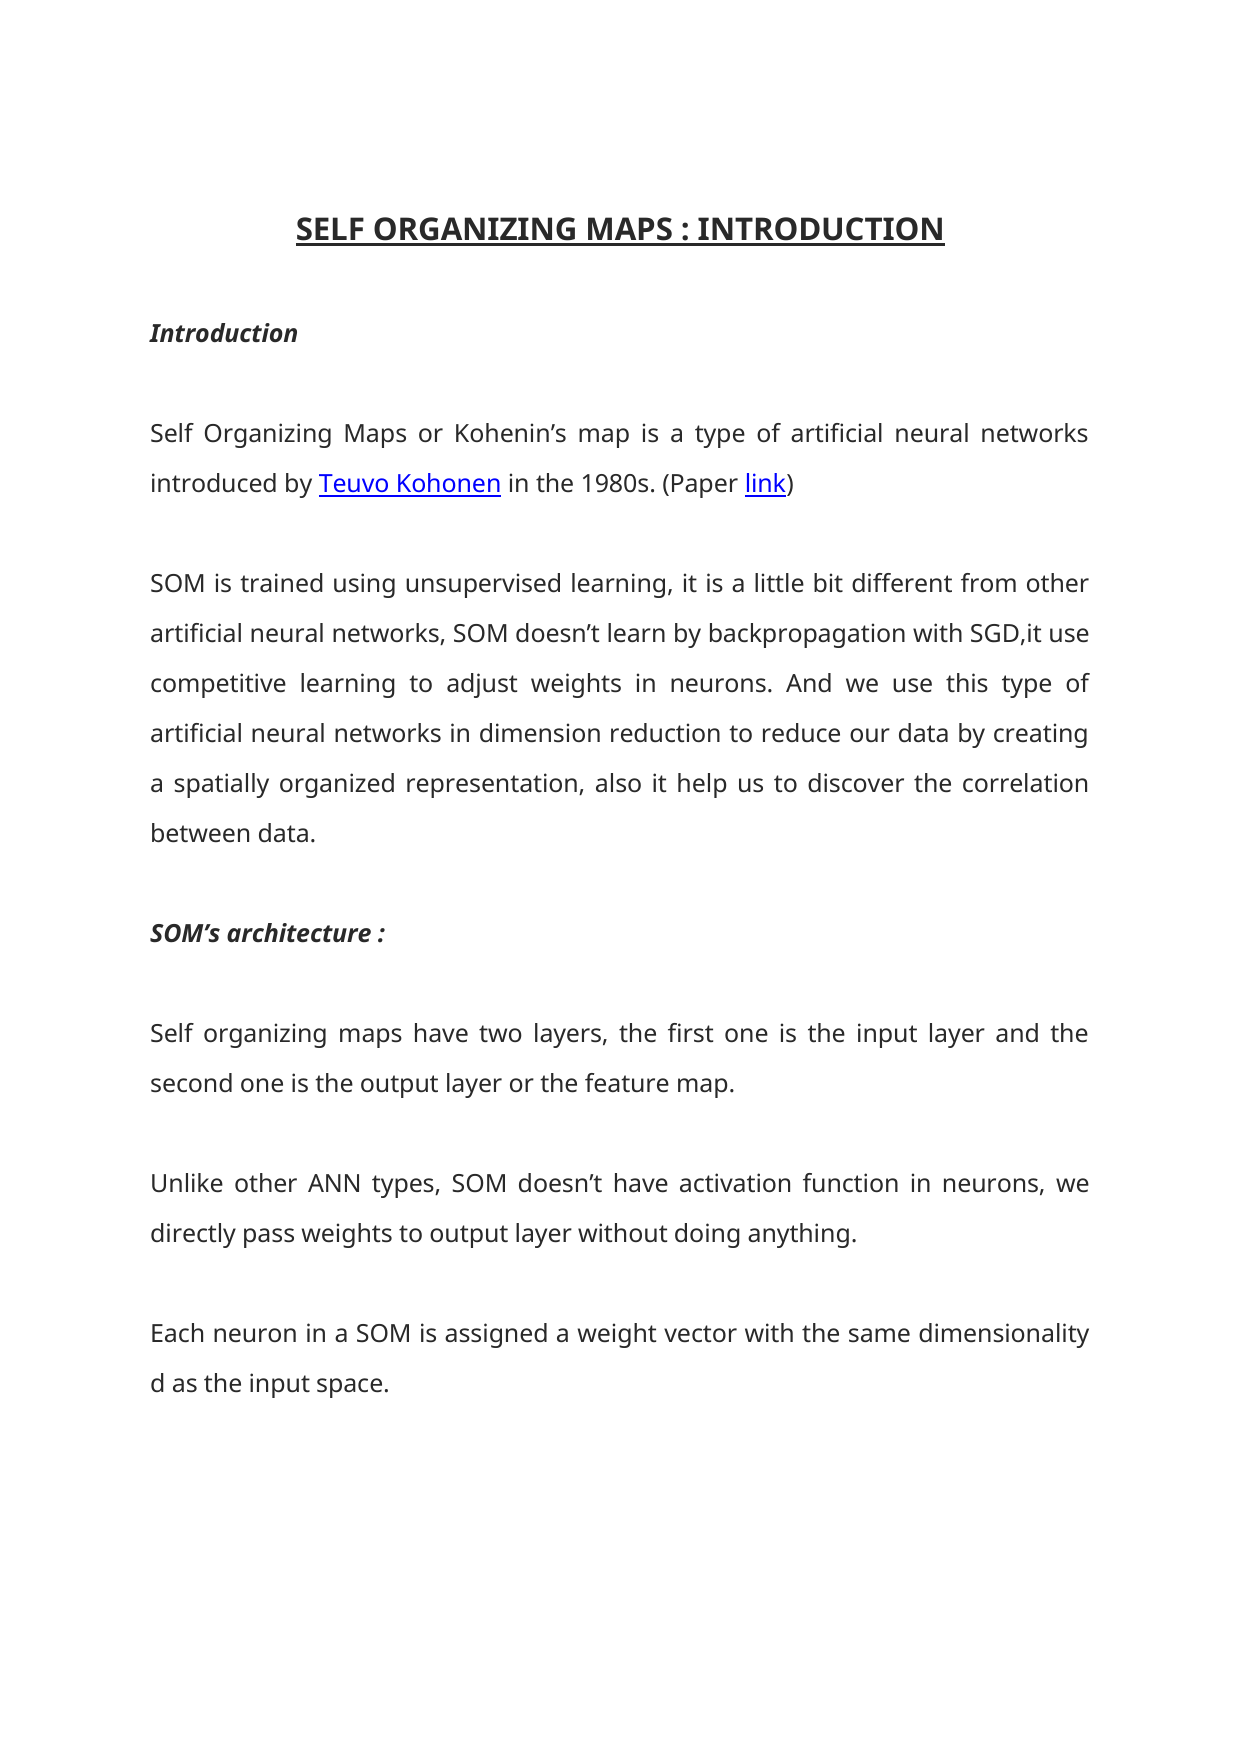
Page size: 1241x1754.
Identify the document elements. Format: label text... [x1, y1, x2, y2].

text Self Organizing Maps or Kohenin’s map is a type of artificial neural networks introduced by Teuvo Kohonen in the 1980s. (Paper link) [150, 400, 1090, 500]
text Unlike other ANN types, SOM doesn’t have activation function in neurons, we directly pass weights to output layer without doing anything. [150, 1150, 1090, 1250]
text Self organizing maps have two layers, the first one is the input layer and the second one is the output layer or the feature map. [150, 1000, 1090, 1100]
text SOM is trained using unsupervised learning, it is a little bit different from other artificial neural networks, SOM doesn’t learn by backpropagation with SGD,it use competitive learning to adjust weights in neurons. And we use this type of artificial neural networks in dimension reduction to reduce our data by creating a spatially organized representation, also it help us to discover the correlation between data. [150, 550, 1090, 850]
text SELF ORGANIZING MAPS : INTRODUCTION [150, 200, 1090, 250]
text Each neuron in a SOM is assigned a weight vector with the same dimensionality d as the input space. [150, 1300, 1090, 1400]
text SOM’s architecture : [150, 900, 1090, 950]
text Introduction [150, 300, 1090, 350]
